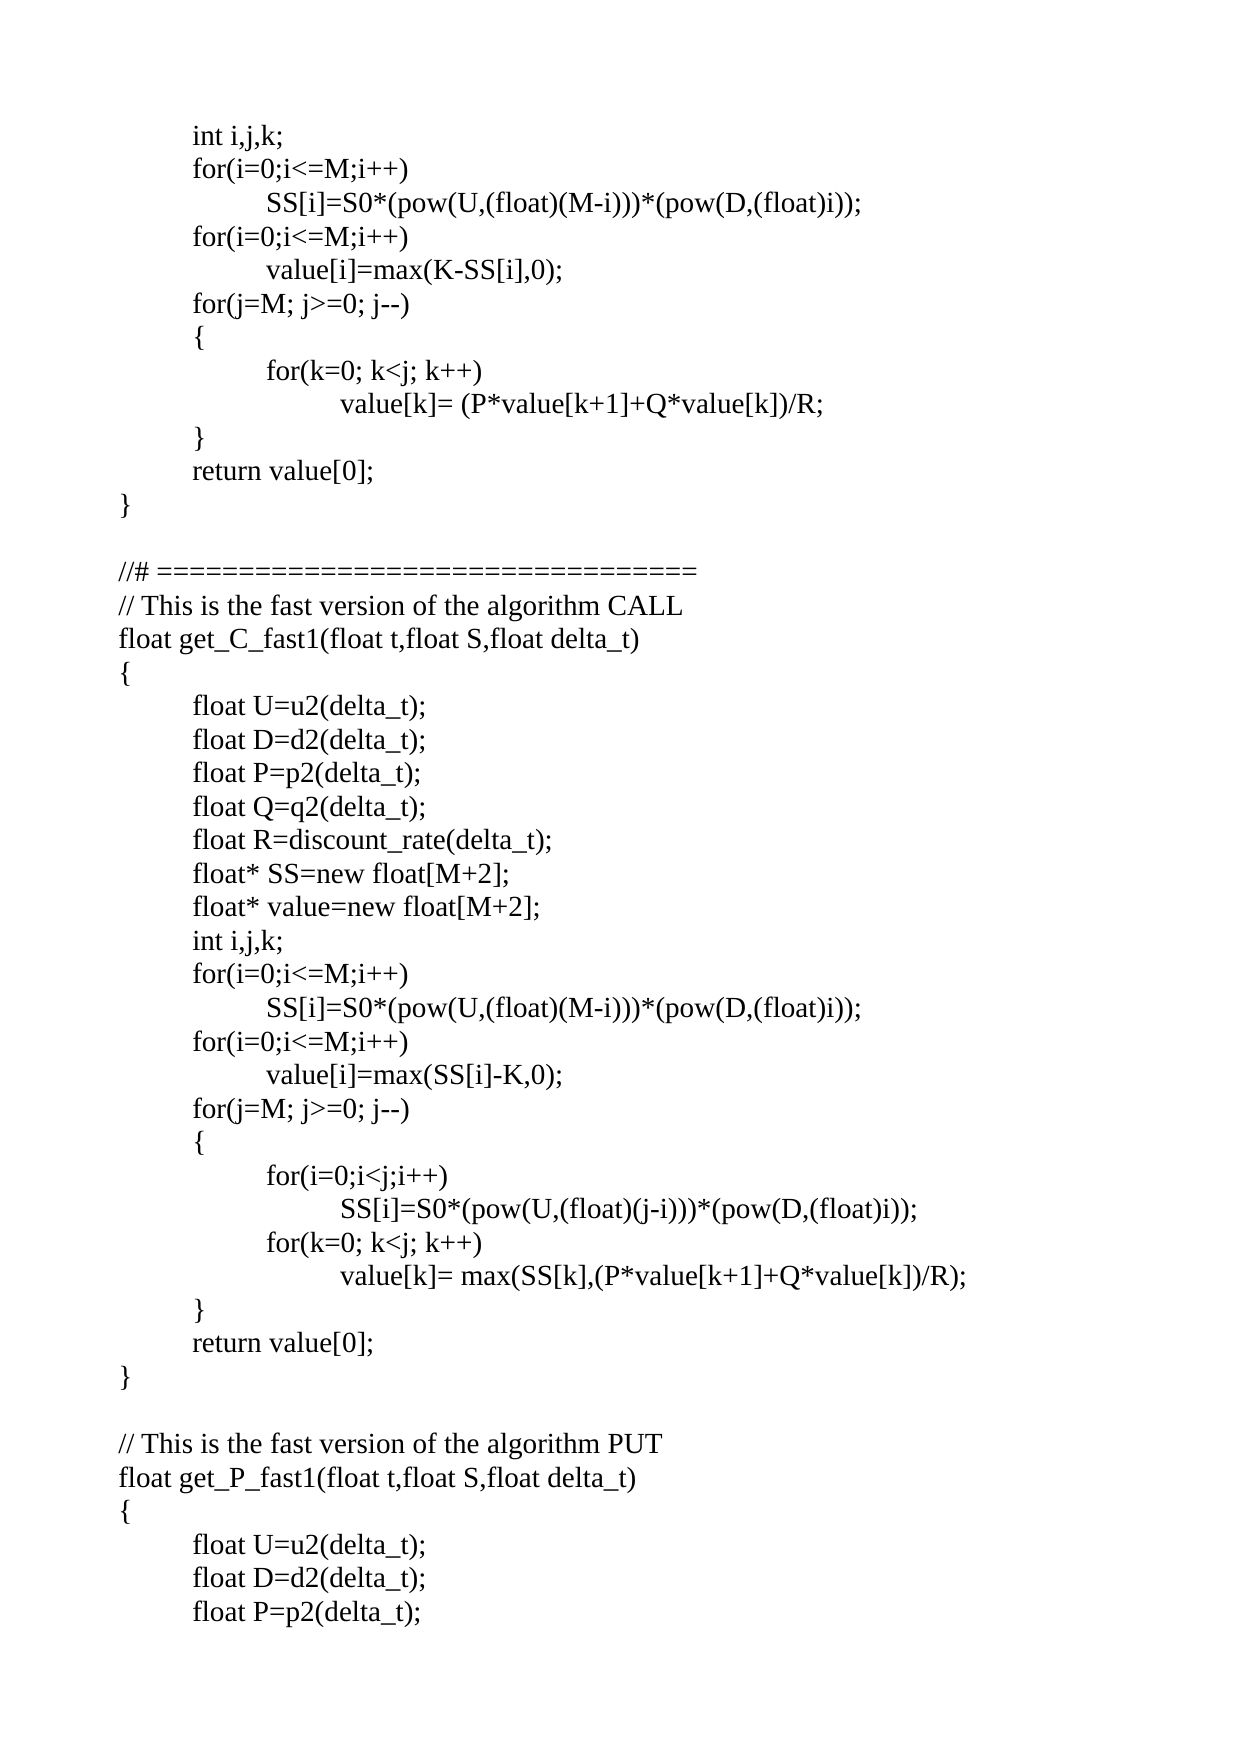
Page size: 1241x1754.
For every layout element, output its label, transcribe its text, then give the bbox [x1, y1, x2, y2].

text for(i=0;i<=M;i++) [118, 1024, 1122, 1057]
text // This is the fast version of the algorithm PUT [118, 1426, 1122, 1460]
text float D=d2(delta_t); [118, 1560, 1122, 1594]
text for(j=M; j>=0; j--) [118, 1091, 1122, 1124]
text float get_C_fast1(float t,float S,float delta_t) [118, 621, 1122, 655]
text value[i]=max(SS[i]-K,0); [118, 1057, 1122, 1091]
text { [118, 319, 1122, 353]
text int i,j,k; [118, 118, 1122, 152]
text for(k=0; k<j; k++) [118, 1225, 1122, 1258]
text value[i]=max(K-SS[i],0); [118, 252, 1122, 286]
text { [118, 1124, 1122, 1158]
text float get_P_fast1(float t,float S,float delta_t) [118, 1460, 1122, 1493]
text float U=u2(delta_t); [118, 688, 1122, 722]
text float R=discount_rate(delta_t); [118, 822, 1122, 856]
text for(i=0;i<=M;i++) [118, 219, 1122, 252]
text SS[i]=S0*(pow(U,(float)(j-i)))*(pow(D,(float)i)); [118, 1191, 1122, 1225]
text for(i=0;i<=M;i++) [118, 957, 1122, 990]
text float D=d2(delta_t); [118, 722, 1122, 755]
text for(i=0;i<=M;i++) [118, 152, 1122, 185]
text } [118, 1292, 1122, 1326]
text SS[i]=S0*(pow(U,(float)(M-i)))*(pow(D,(float)i)); [118, 990, 1122, 1024]
text return value[0]; [118, 1326, 1122, 1359]
text { [118, 655, 1122, 688]
text } [118, 420, 1122, 453]
text float Q=q2(delta_t); [118, 789, 1122, 822]
text float P=p2(delta_t); [118, 1594, 1122, 1627]
text float U=u2(delta_t); [118, 1527, 1122, 1560]
text return value[0]; [118, 453, 1122, 487]
text } [118, 1359, 1122, 1393]
text for(i=0;i<j;i++) [118, 1158, 1122, 1191]
text } [118, 487, 1122, 521]
text int i,j,k; [118, 923, 1122, 957]
text value[k]= max(SS[k],(P*value[k+1]+Q*value[k])/R); [118, 1258, 1122, 1292]
text // This is the fast version of the algorithm CALL [118, 588, 1122, 621]
text float* value=new float[M+2]; [118, 889, 1122, 923]
text for(j=M; j>=0; j--) [118, 286, 1122, 319]
text //# ================================= [118, 554, 1122, 588]
text value[k]= (P*value[k+1]+Q*value[k])/R; [118, 386, 1122, 420]
text SS[i]=S0*(pow(U,(float)(M-i)))*(pow(D,(float)i)); [118, 185, 1122, 219]
text float* SS=new float[M+2]; [118, 856, 1122, 889]
text float P=p2(delta_t); [118, 755, 1122, 789]
text { [118, 1493, 1122, 1527]
text for(k=0; k<j; k++) [118, 353, 1122, 386]
